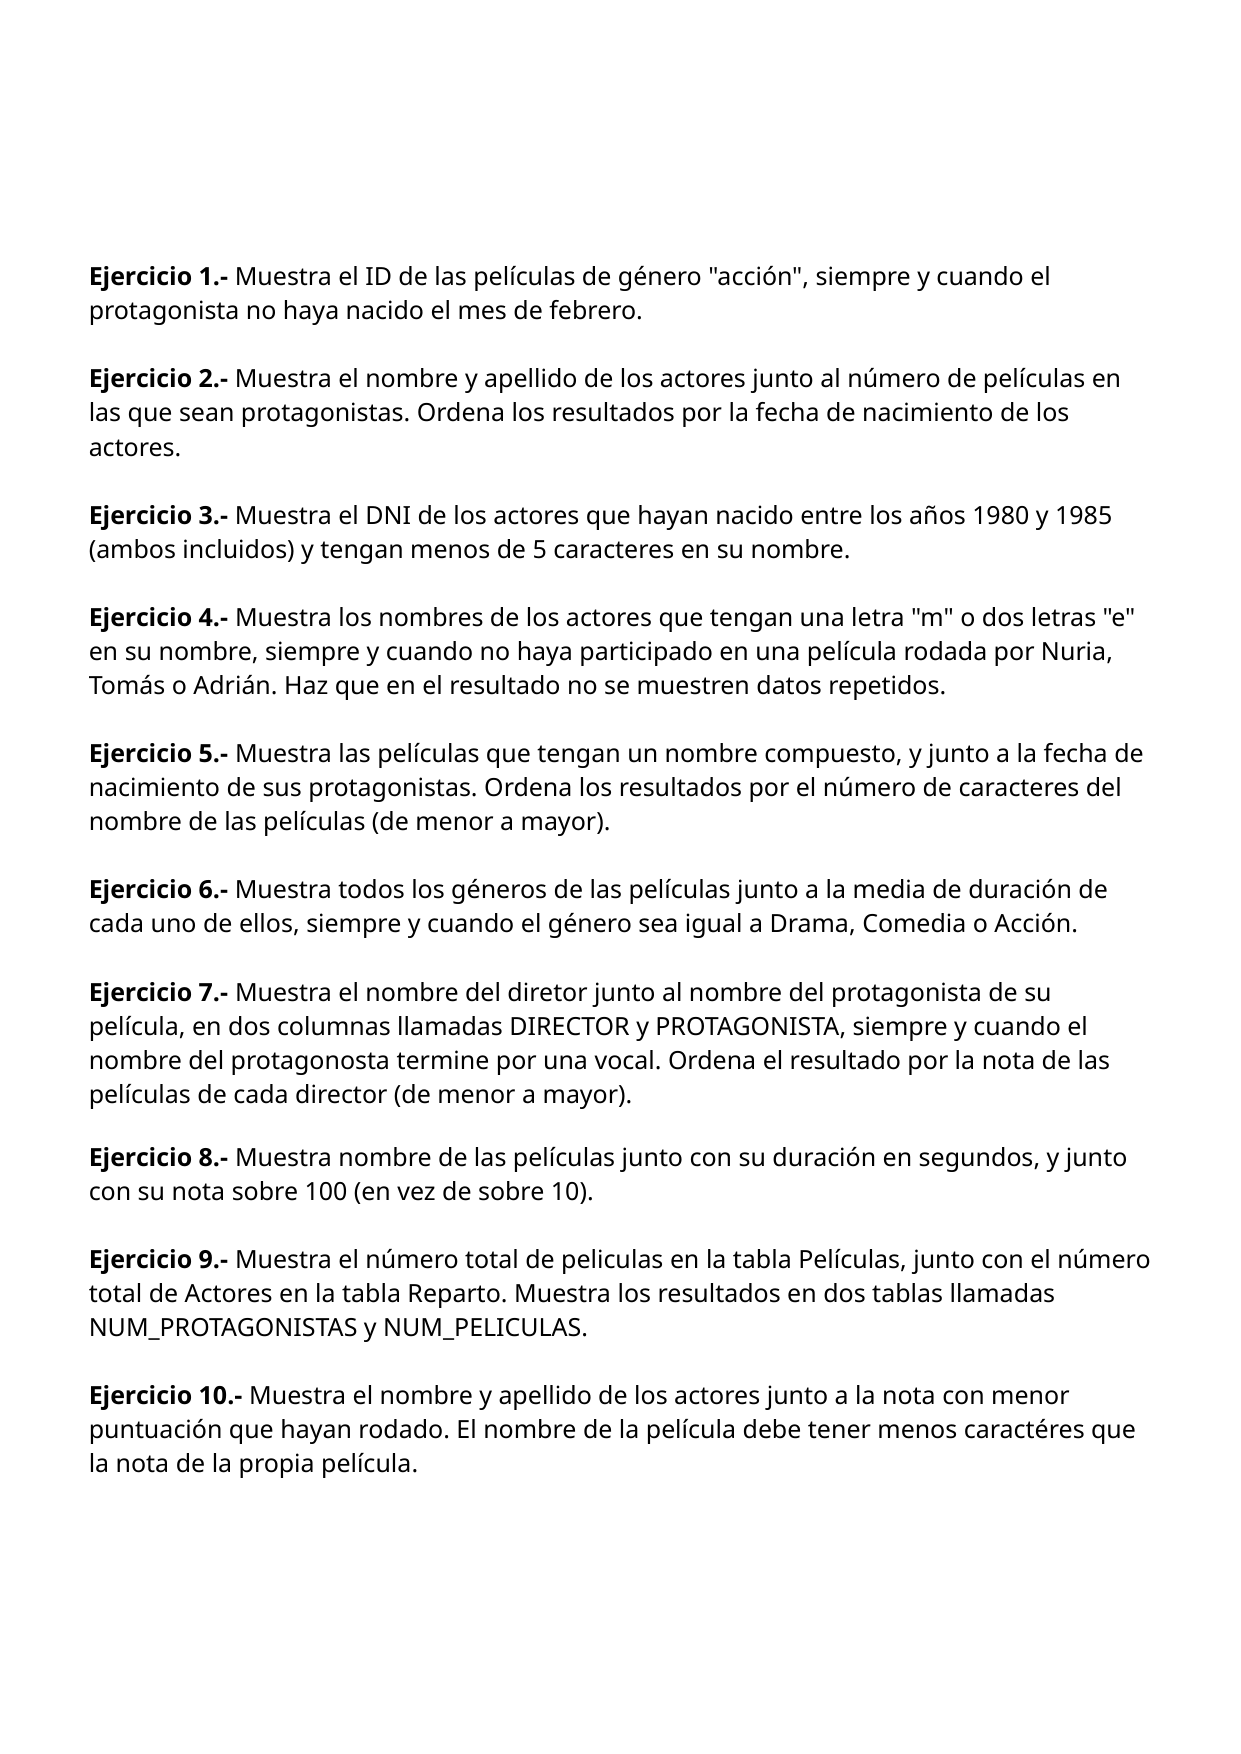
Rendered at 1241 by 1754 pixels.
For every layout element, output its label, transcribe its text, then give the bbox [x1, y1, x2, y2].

text Ejercicio 6.- Muestra todos los géneros de las películas junto a la media de duración de cada uno de ellos, siempre y cuando el género sea igual a Drama, Comedia o Acción. [88, 872, 1152, 940]
text Ejercicio 7.- Muestra el nombre del diretor junto al nombre del protagonista de su película, en dos columnas llamadas DIRECTOR y PROTAGONISTA, siempre y cuando el nombre del protagonosta termine por una vocal. Ordena el resultado por la nota de las películas de cada director (de menor a mayor). [88, 974, 1152, 1139]
text Ejercicio 10.- Muestra el nombre y apellido de los actores junto a la nota con menor puntuación que hayan rodado. El nombre de la película debe tener menos caractéres que la nota de la propia película. [88, 1378, 1152, 1508]
text Ejercicio 9.- Muestra el número total de peliculas en la tabla Películas, junto con el número total de Actores en la tabla Reparto. Muestra los resultados en dos tablas llamadas NUM_PROTAGONISTAS y NUM_PELICULAS. [88, 1241, 1152, 1343]
text Ejercicio 4.- Muestra los nombres de los actores que tengan una letra "m" o dos letras "e" en su nombre, siempre y cuando no haya participado en una película rodada por Nuria, Tomás o Adrián. Haz que en el resultado no se muestren datos repetidos. [88, 565, 1152, 736]
text Ejercicio 1.- Muestra el ID de las películas de género "acción", siempre y cuando el protagonista no haya nacido el mes de febrero. Ejercicio 2.- Muestra el nombre y apellido de los actores junto al número de películas en las que sean protagonistas. Ordena los resultados por la fecha de nacimiento de los actores. Ejercicio 3.- Muestra el DNI de los actores que hayan nacido entre los años 1980 y 1985 (ambos incluidos) y tengan menos de 5 caracteres en su nombre. [88, 259, 1152, 565]
text Ejercicio 5.- Muestra las películas que tengan un nombre compuesto, y junto a la fecha de nacimiento de sus protagonistas. Ordena los resultados por el número de caracteres del nombre de las películas (de menor a mayor). [88, 736, 1152, 838]
text Ejercicio 8.- Muestra nombre de las películas junto con su duración en segundos, y junto con su nota sobre 100 (en vez de sobre 10). [88, 1139, 1152, 1207]
